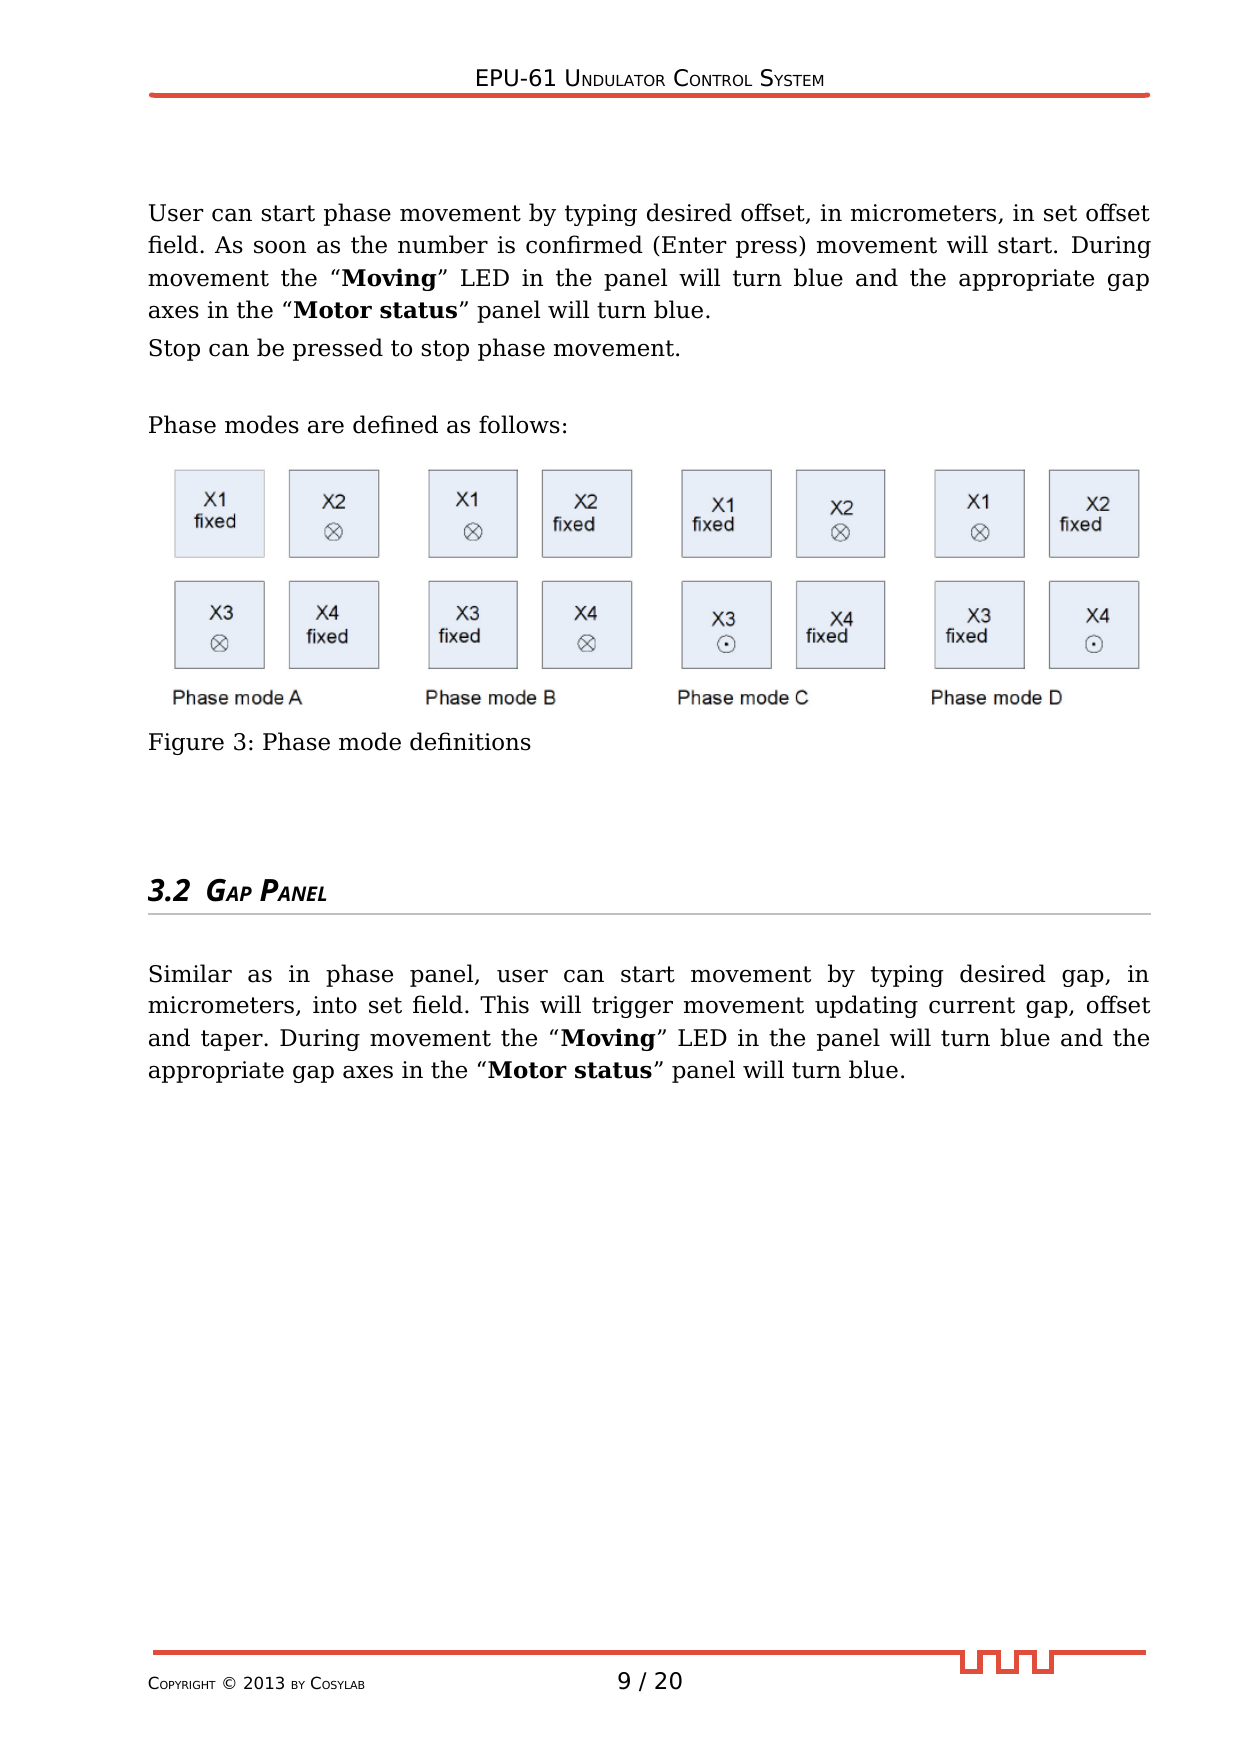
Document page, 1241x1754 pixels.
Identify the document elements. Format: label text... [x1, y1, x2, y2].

text Stop can be pressed to stop phase movement. [148, 335, 1151, 362]
text Phase modes are defined as follows: [148, 412, 1151, 438]
text User can start phase movement by typing desired offset, in micrometers, in set offset field. As soon as the number is confirmed (Enter press) movement will start. During movement the “Moving” LED in the panel will turn blue and the appropriate gap axes in the “Motor status” panel will turn blue. [148, 201, 1151, 324]
text Figure 3: Phase mode definitions [148, 724, 1151, 756]
picture [147, 456, 1152, 724]
text Similar as in phase panel, user can start movement by typing desired gap, in micrometers, into set field. This will trigger movement updating current gap, offset and taper. During movement the “Moving” LED in the panel will turn blue and the appropriate gap axes in the “Motor status” panel will turn blue. [148, 961, 1151, 1084]
subtitle Gap Panel [148, 869, 1151, 913]
